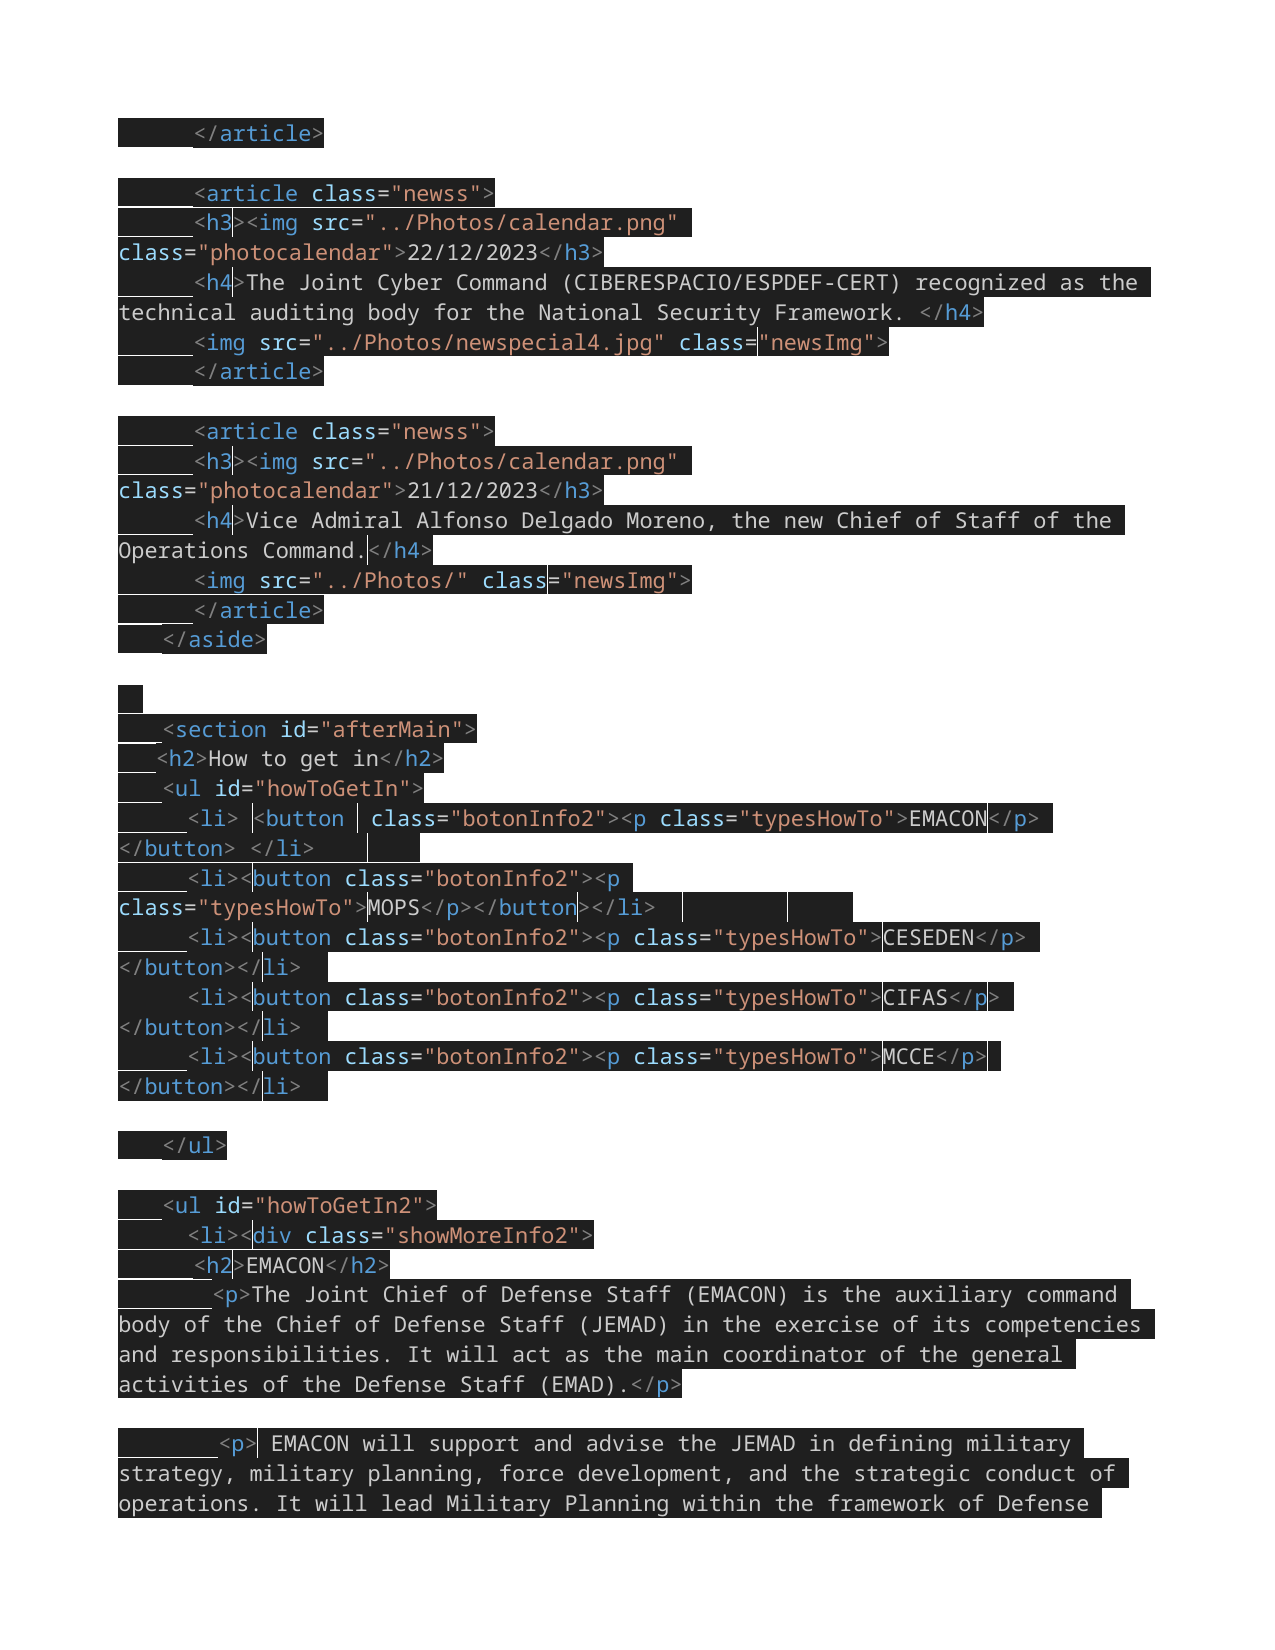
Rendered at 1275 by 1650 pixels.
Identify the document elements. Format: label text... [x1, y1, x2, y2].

text <img src="../Photos/" class="newsImg"> [118, 565, 1157, 594]
text <article class="newss"> [118, 178, 1157, 207]
text </ul> [118, 1131, 1157, 1160]
text <h3><img src="../Photos/calendar.png" class="photocalendar">22/12/2023</h3> [118, 207, 1157, 267]
text <ul id="howToGetIn"> [118, 773, 1157, 803]
text <li> <button class="botonInfo2"><p class="typesHowTo">EMACON</p> </button> </li> [118, 803, 1157, 862]
text <p> EMACON will support and advise the JEMAD in defining military strategy, military planning, force development, and the strategic conduct of operations. It will lead Military Planning within the framework of Defense [118, 1428, 1157, 1518]
text <li><button class="botonInfo2"><p class="typesHowTo">CESEDEN</p> </button></li> [118, 922, 1157, 982]
text </aside> [118, 624, 1157, 654]
text </article> [118, 356, 1157, 386]
text <h2>How to get in</h2> [118, 743, 1157, 773]
text <li><button class="botonInfo2"><p class="typesHowTo">MOPS</p></button></li> [118, 862, 1157, 922]
text <section id="afterMain"> [118, 713, 1157, 743]
text </article> [118, 594, 1157, 624]
text <img src="../Photos/newspecial4.jpg" class="newsImg"> [118, 327, 1157, 356]
text <li><div class="showMoreInfo2"> [118, 1220, 1157, 1249]
text <h4>The Joint Cyber Command (CIBERESPACIO/ESPDEF-CERT) recognized as the technical auditing body for the National Security Framework. </h4> [118, 267, 1157, 327]
text <h4>Vice Admiral Alfonso Delgado Moreno, the new Chief of Staff of the Operations Command.</h4> [118, 505, 1157, 565]
text <ul id="howToGetIn2"> [118, 1190, 1157, 1220]
text <article class="newss"> [118, 416, 1157, 446]
text </article> [118, 118, 1157, 148]
text <h3><img src="../Photos/calendar.png" class="photocalendar">21/12/2023</h3> [118, 446, 1157, 505]
text <p>The Joint Chief of Defense Staff (EMACON) is the auxiliary command body of the Chief of Defense Staff (JEMAD) in the exercise of its competencies and responsibilities. It will act as the main coordinator of the general activities of the Defense Staff (EMAD).</p> [118, 1279, 1157, 1398]
text <li><button class="botonInfo2"><p class="typesHowTo">CIFAS</p> </button></li> [118, 982, 1157, 1041]
text <h2>EMACON</h2> [118, 1249, 1157, 1279]
text <li><button class="botonInfo2"><p class="typesHowTo">MCCE</p> </button></li> [118, 1041, 1157, 1101]
